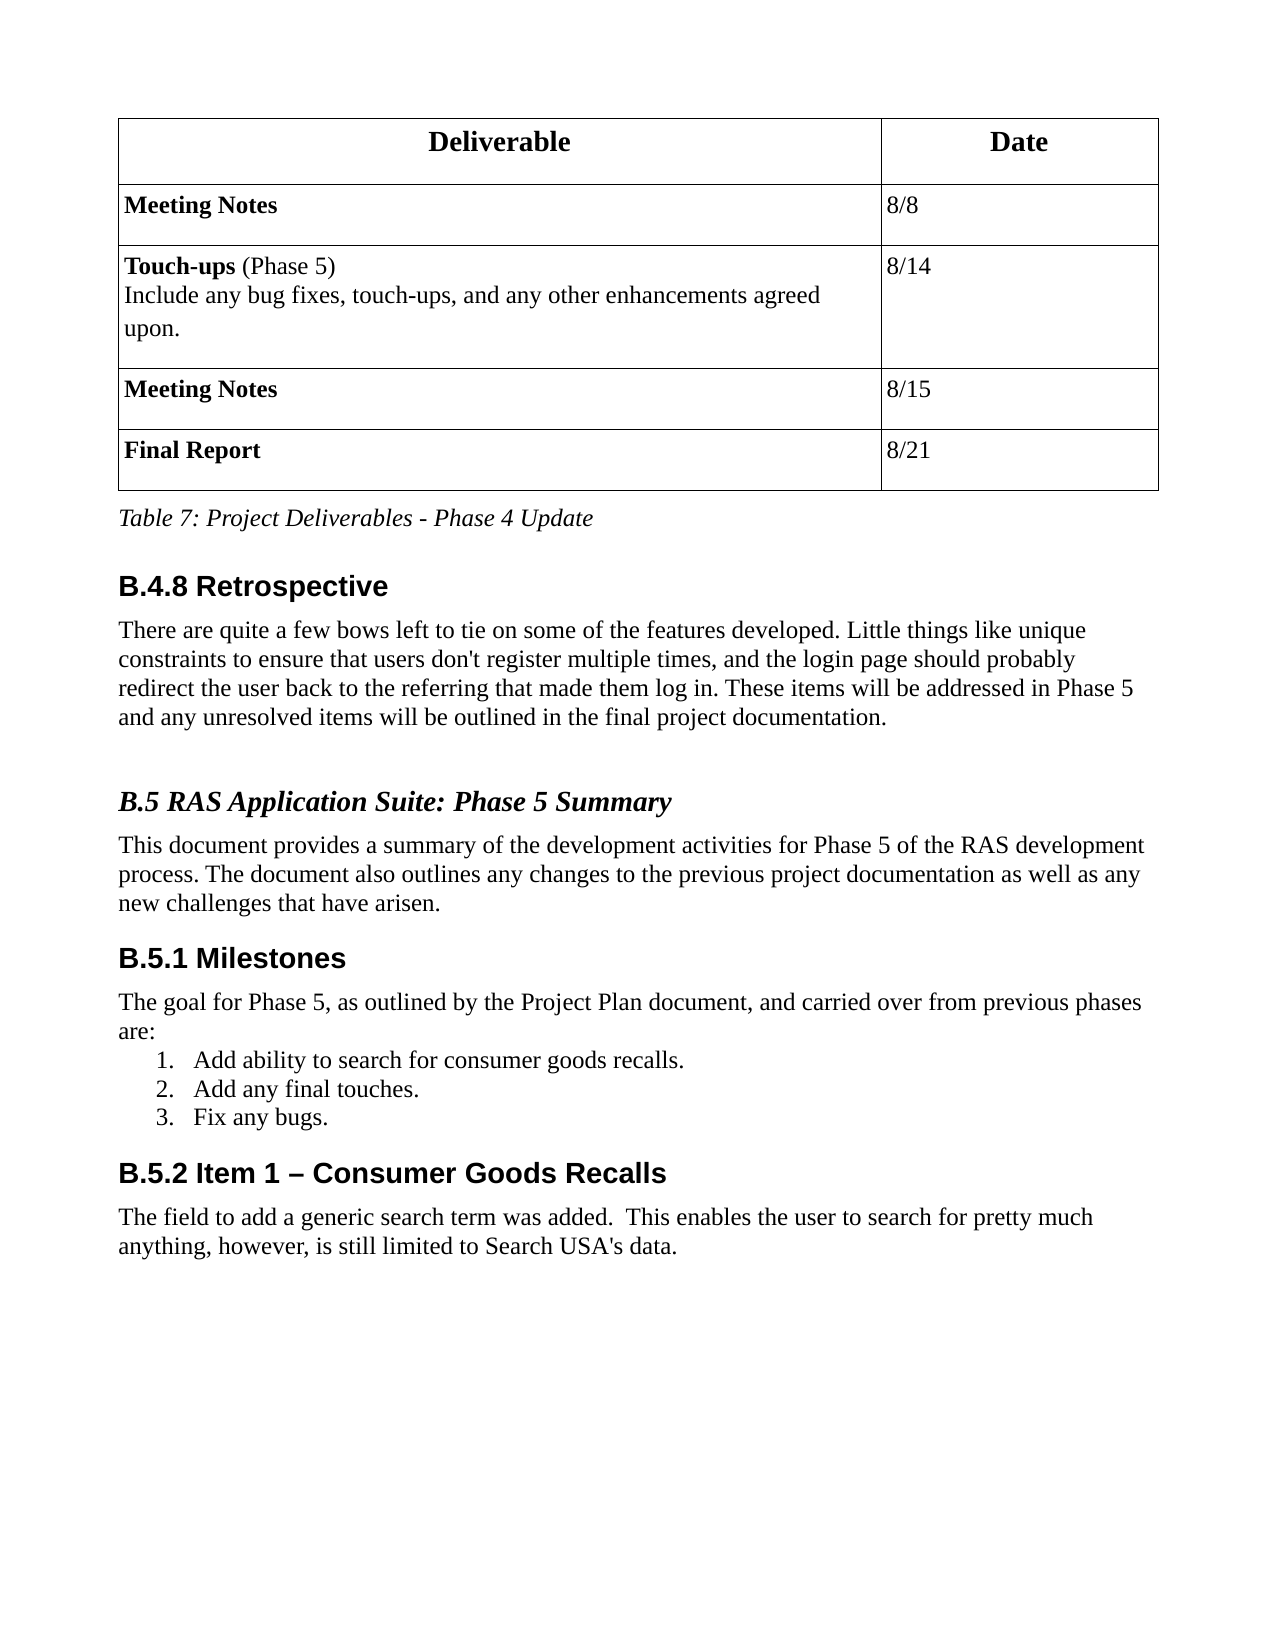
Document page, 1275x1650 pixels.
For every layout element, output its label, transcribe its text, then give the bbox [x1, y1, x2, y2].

subtitle B.4.8 Retrospective [118, 569, 1157, 603]
text Table 7: Project Deliverables - Phase 4 Update [118, 503, 1157, 532]
subtitle B.5.2 Item 1 – Consumer Goods Recalls [118, 1156, 1157, 1190]
list Fix any bugs. [156, 1102, 1157, 1131]
text There are quite a few bows left to tie on some of the features developed. Little things like unique constraints to ensure that users don't register multiple times, and the login page should probably redirect the user back to the referring that made them log in. These items will be addressed in Phase 5 and any unresolved items will be outlined in the final project documentation. [118, 615, 1157, 730]
text The goal for Phase 5, as outlined by the Project Plan document, and carried over from previous phases are: [118, 987, 1157, 1045]
table_header Deliverable [119, 119, 881, 184]
table_cell Touch-ups (Phase 5) Include any bug fixes, touch-ups, and any other enhancements agreed upon. [119, 246, 881, 368]
table_cell Final Report [119, 430, 881, 490]
table_cell 8/15 [882, 369, 1158, 429]
table_cell Meeting Notes [119, 185, 881, 245]
table_cell Meeting Notes [119, 369, 881, 429]
list Add any final touches. [156, 1074, 1157, 1102]
subtitle B.5 RAS Application Suite: Phase 5 Summary [118, 784, 1157, 818]
list Add ability to search for consumer goods recalls. [156, 1045, 1157, 1074]
table_cell 8/21 [882, 430, 1158, 490]
subtitle B.5.1 Milestones [118, 941, 1157, 975]
table_cell 8/8 [882, 185, 1158, 245]
table_header Date [882, 119, 1158, 184]
text This document provides a summary of the development activities for Phase 5 of the RAS development process. The document also outlines any changes to the previous project documentation as well as any new challenges that have arisen. [118, 830, 1157, 916]
table_cell 8/14 [882, 246, 1158, 368]
text The field to add a generic search term was added. This enables the user to search for pretty much anything, however, is still limited to Search USA's data. [118, 1202, 1157, 1260]
